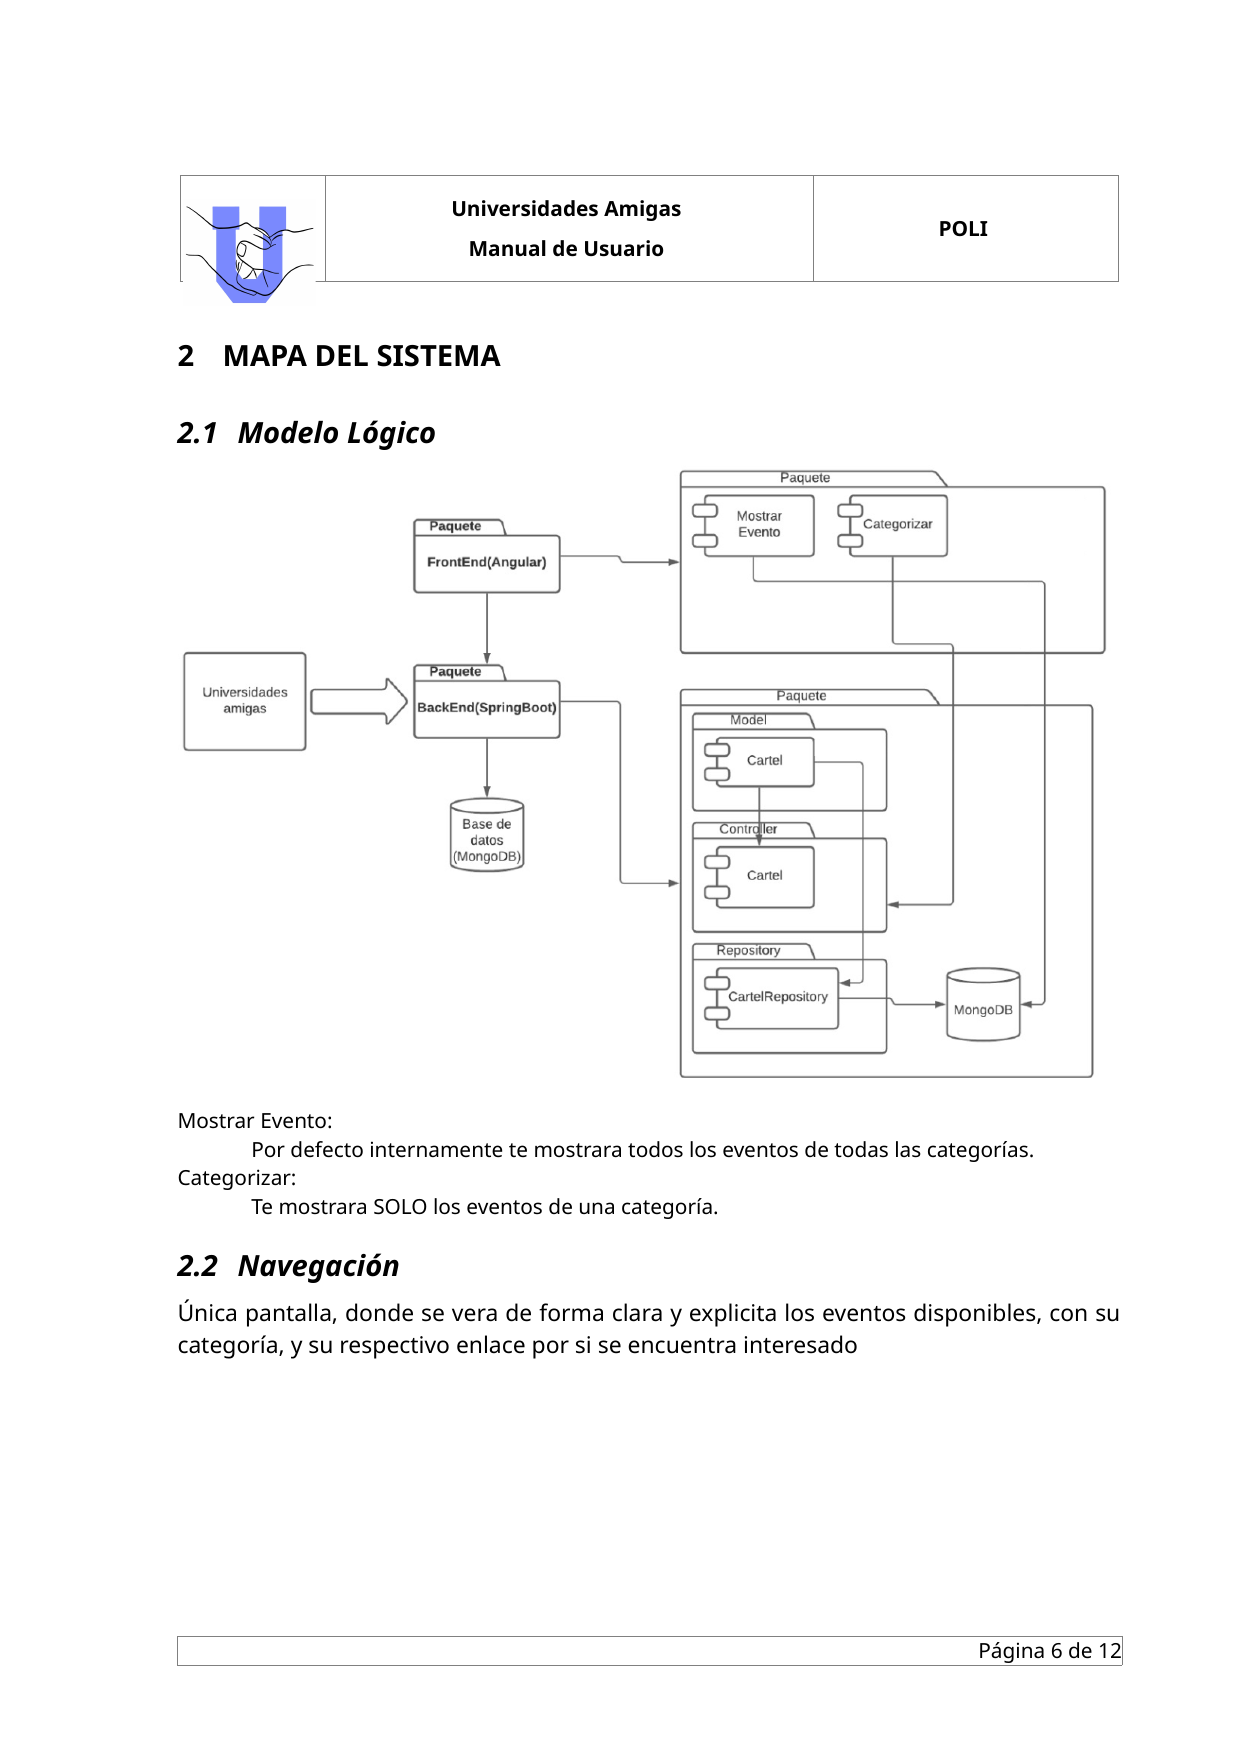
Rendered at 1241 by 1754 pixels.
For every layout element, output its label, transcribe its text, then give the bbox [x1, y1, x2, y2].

subtitle MAPA DEL SISTEMA [177, 335, 1122, 375]
text Mostrar Evento: [177, 1106, 1122, 1135]
text Te mostrara SOLO los eventos de una categoría. [177, 1192, 1122, 1220]
text Por defecto internamente te mostrara todos los eventos de todas las categorías. [177, 1135, 1122, 1163]
text Categorizar: [177, 1163, 1122, 1192]
text Única pantalla, donde se vera de forma clara y explicita los eventos disponibles, con su categoría, y su respectivo enlace por si se encuentra interesado [177, 1297, 1122, 1360]
subtitle Modelo Lógico [177, 413, 1122, 452]
subtitle Navegación [177, 1245, 1122, 1285]
